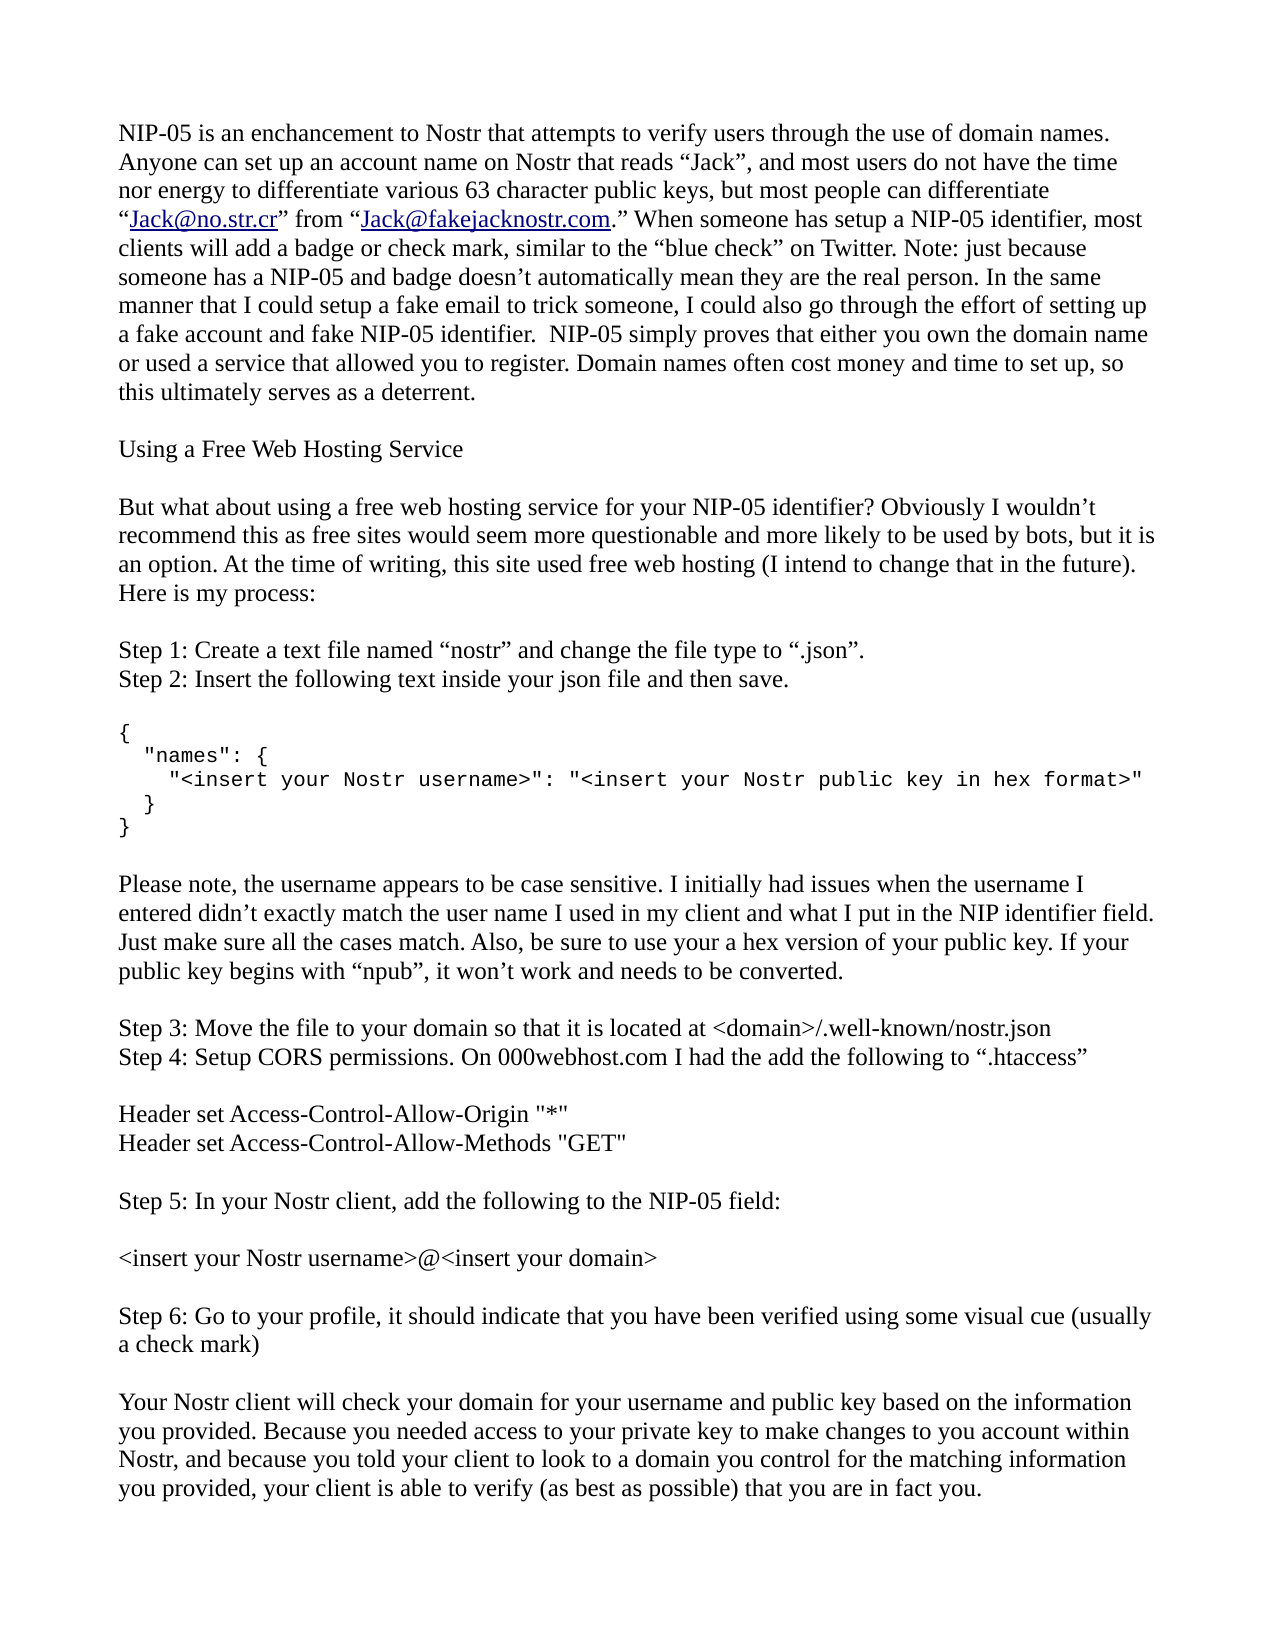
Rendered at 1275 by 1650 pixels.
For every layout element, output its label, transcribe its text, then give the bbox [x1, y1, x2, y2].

text } [118, 816, 1157, 840]
text "<insert your Nostr username>": "<insert your Nostr public key in hex format>" [118, 769, 1157, 793]
text Step 1: Create a text file named “nostr” and change the file type to “.json”. [118, 636, 1157, 664]
text { [118, 722, 1157, 746]
text NIP-05 is an enchancement to Nostr that attempts to verify users through the use of domain names. Anyone can set up an account name on Nostr that reads “Jack”, and most users do not have the time nor energy to differentiate various 63 character public keys, but most people can differentiate “Jack@no.str.cr” from “Jack@fakejacknostr.com.” When someone has setup a NIP-05 identifier, most clients will add a badge or check mark, similar to the “blue check” on Twitter. Note: just because someone has a NIP-05 and badge doesn’t automatically mean they are the real person. In the same manner that I could setup a fake email to trick someone, I could also go through the effort of setting up a fake account and fake NIP-05 identifier. NIP-05 simply proves that either you own the domain name or used a service that allowed you to register. Domain names often cost money and time to set up, so this ultimately serves as a deterrent. [118, 118, 1157, 406]
text Step 2: Insert the following text inside your json file and then save. [118, 664, 1157, 693]
text Please note, the username appears to be case sensitive. I initially had issues when the username I entered didn’t exactly match the user name I used in my client and what I put in the NIP identifier field. Just make sure all the cases match. Also, be sure to use your a hex version of your public key. If your public key begins with “npub”, it won’t work and needs to be converted. [118, 869, 1157, 984]
text Header set Access-Control-Allow-Methods "GET" [118, 1128, 1157, 1157]
text Step 3: Move the file to your domain so that it is located at <domain>/.well-known/nostr.json [118, 1013, 1157, 1042]
text Header set Access-Control-Allow-Origin "*" [118, 1099, 1157, 1128]
text <insert your Nostr username>@<insert your domain> [118, 1243, 1157, 1272]
text "names": { [118, 746, 1157, 769]
text Your Nostr client will check your domain for your username and public key based on the information you provided. Because you needed access to your private key to make changes to you account within Nostr, and because you told your client to look to a domain you control for the matching information you provided, your client is able to verify (as best as possible) that you are in fact you. [118, 1387, 1157, 1502]
text But what about using a free web hosting service for your NIP-05 identifier? Obviously I wouldn’t recommend this as free sites would seem more questionable and more likely to be used by bots, but it is an option. At the time of writing, this site used free web hosting (I intend to change that in the future). Here is my process: [118, 492, 1157, 607]
text Step 4: Setup CORS permissions. On 000webhost.com I had the add the following to “.htaccess” [118, 1042, 1157, 1071]
text } [118, 793, 1157, 816]
text Using a Free Web Hosting Service [118, 434, 1157, 463]
text Step 6: Go to your profile, it should indicate that you have been verified using some visual cue (usually a check mark) [118, 1301, 1157, 1358]
text Step 5: In your Nostr client, add the following to the NIP-05 field: [118, 1186, 1157, 1214]
